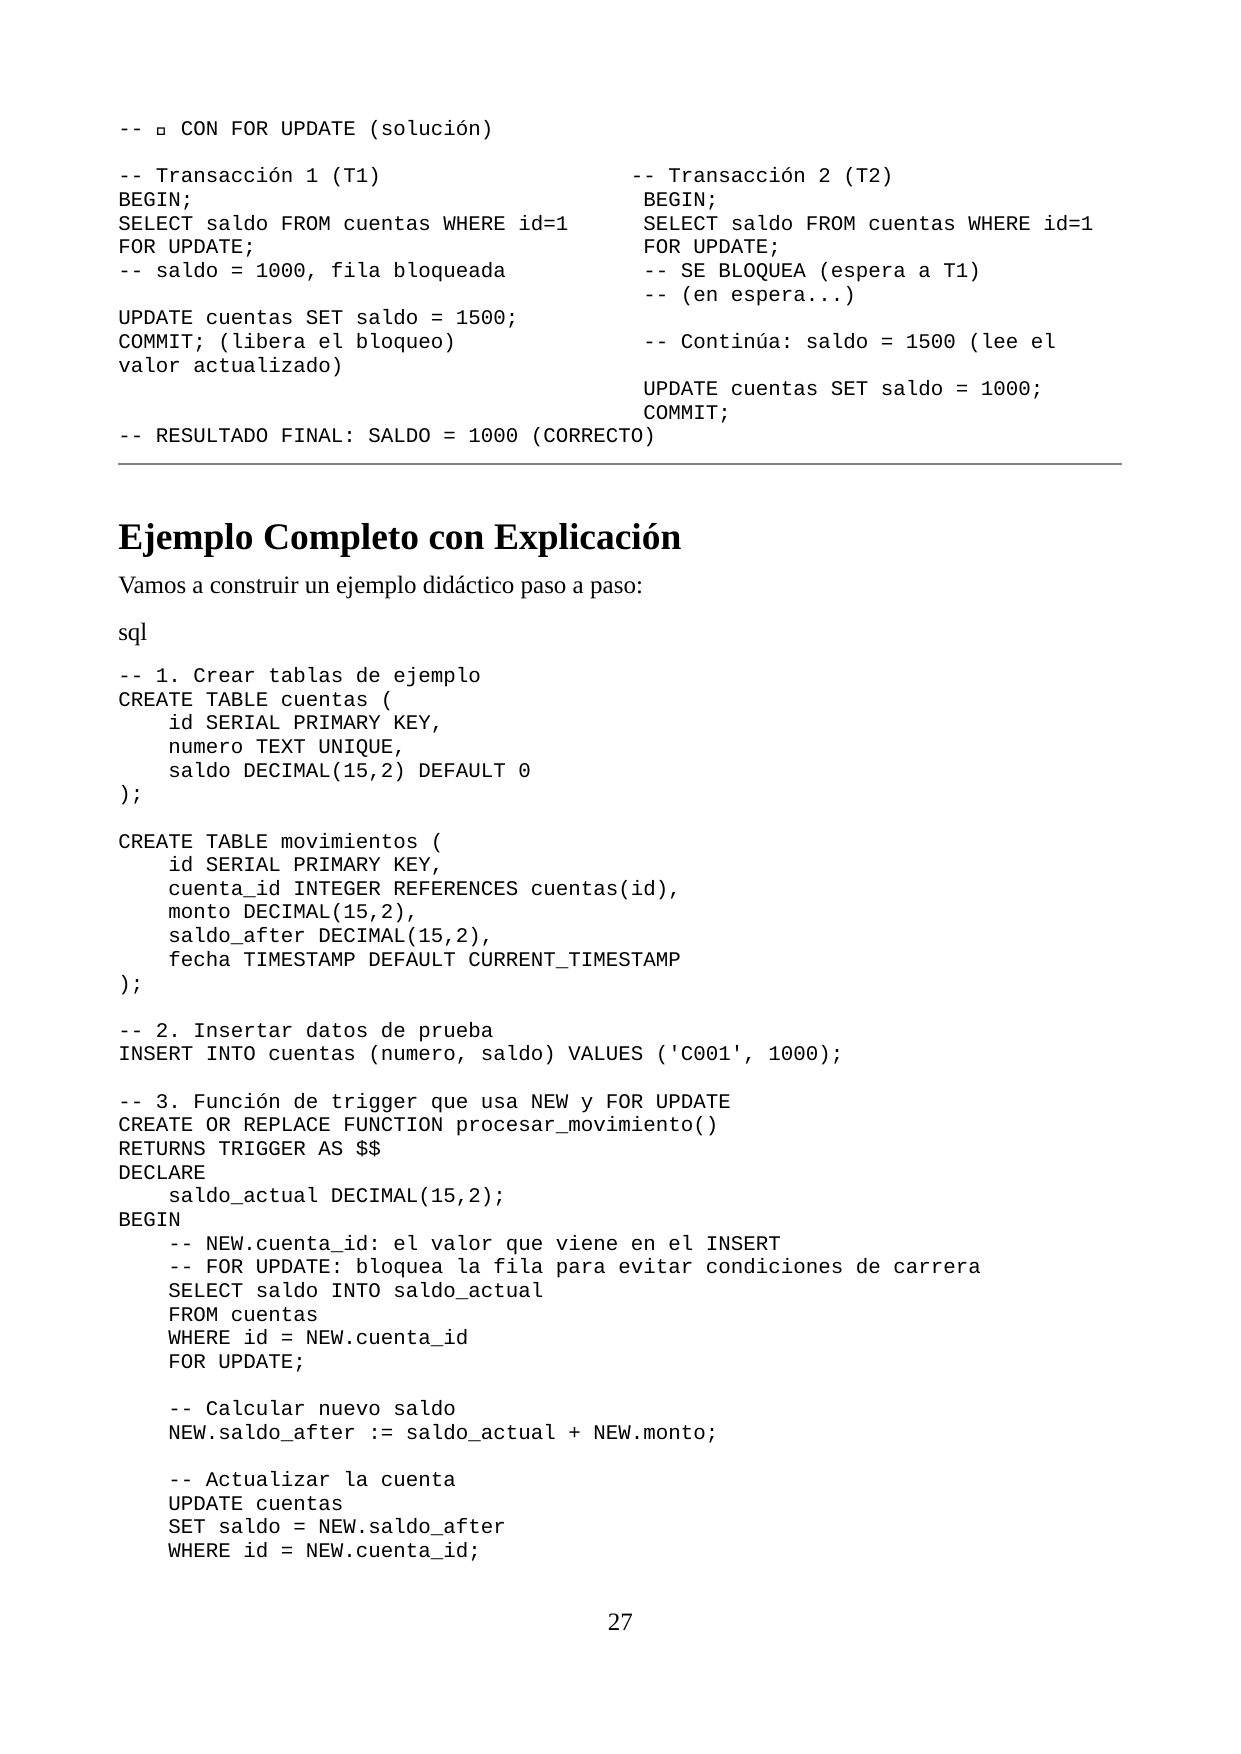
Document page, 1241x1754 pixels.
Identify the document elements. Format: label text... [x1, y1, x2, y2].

text -- NEW.cuenta_id: el valor que viene en el INSERT [118, 1233, 1122, 1256]
text -- Transacción 1 (T1) -- Transacción 2 (T2) [118, 165, 1122, 189]
text WHERE id = NEW.cuenta_id [118, 1327, 1122, 1351]
text -- RESULTADO FINAL: SALDO = 1000 (CORRECTO) [118, 426, 1122, 449]
text RETURNS TRIGGER AS $$ [118, 1138, 1122, 1162]
text SELECT saldo INTO saldo_actual [118, 1280, 1122, 1303]
text SELECT saldo FROM cuentas WHERE id=1 SELECT saldo FROM cuentas WHERE id=1 [118, 213, 1122, 236]
text -- Actualizar la cuenta [118, 1469, 1122, 1493]
text BEGIN [118, 1209, 1122, 1233]
text BEGIN; BEGIN; [118, 189, 1122, 213]
text -- 2. Insertar datos de prueba [118, 1020, 1122, 1043]
text COMMIT; [118, 402, 1122, 426]
text id SERIAL PRIMARY KEY, [118, 854, 1122, 878]
text -- (en espera...) [118, 284, 1122, 307]
text saldo DECIMAL(15,2) DEFAULT 0 [118, 760, 1122, 783]
text COMMIT; (libera el bloqueo) -- Continúa: saldo = 1500 (lee el valor actualizado) [118, 331, 1122, 378]
text FROM cuentas [118, 1303, 1122, 1327]
text cuenta_id INTEGER REFERENCES cuentas(id), [118, 878, 1122, 902]
text sql [118, 617, 1122, 646]
subtitle Ejemplo Completo con Explicación [118, 514, 1122, 557]
text -- saldo = 1000, fila bloqueada -- SE BLOQUEA (espera a T1) [118, 260, 1122, 284]
text CREATE OR REPLACE FUNCTION procesar_movimiento() [118, 1114, 1122, 1138]
text fecha TIMESTAMP DEFAULT CURRENT_TIMESTAMP [118, 949, 1122, 972]
text DECLARE [118, 1162, 1122, 1185]
text UPDATE cuentas SET saldo = 1000; [118, 378, 1122, 402]
text ); [118, 972, 1122, 996]
text FOR UPDATE; FOR UPDATE; [118, 236, 1122, 260]
text -- 3. Función de trigger que usa NEW y FOR UPDATE [118, 1091, 1122, 1114]
text saldo_actual DECIMAL(15,2); [118, 1185, 1122, 1209]
text NEW.saldo_after := saldo_actual + NEW.monto; [118, 1422, 1122, 1445]
text ); [118, 783, 1122, 807]
text UPDATE cuentas [118, 1493, 1122, 1516]
text monto DECIMAL(15,2), [118, 902, 1122, 925]
text -- FOR UPDATE: bloquea la fila para evitar condiciones de carrera [118, 1256, 1122, 1280]
text numero TEXT UNIQUE, [118, 736, 1122, 760]
text INSERT INTO cuentas (numero, saldo) VALUES ('C001', 1000); [118, 1043, 1122, 1067]
text Vamos a construir un ejemplo didáctico paso a paso: [118, 570, 1122, 599]
text UPDATE cuentas SET saldo = 1500; [118, 307, 1122, 331]
text -- Calcular nuevo saldo [118, 1398, 1122, 1422]
text saldo_after DECIMAL(15,2), [118, 925, 1122, 949]
text WHERE id = NEW.cuenta_id; [118, 1540, 1122, 1564]
text -- 1. Crear tablas de ejemplo [118, 665, 1122, 689]
text CREATE TABLE cuentas ( [118, 689, 1122, 712]
text FOR UPDATE; [118, 1351, 1122, 1374]
text id SERIAL PRIMARY KEY, [118, 712, 1122, 736]
text -- ✅ CON FOR UPDATE (solución) [118, 118, 1122, 142]
text CREATE TABLE movimientos ( [118, 831, 1122, 854]
text SET saldo = NEW.saldo_after [118, 1516, 1122, 1540]
